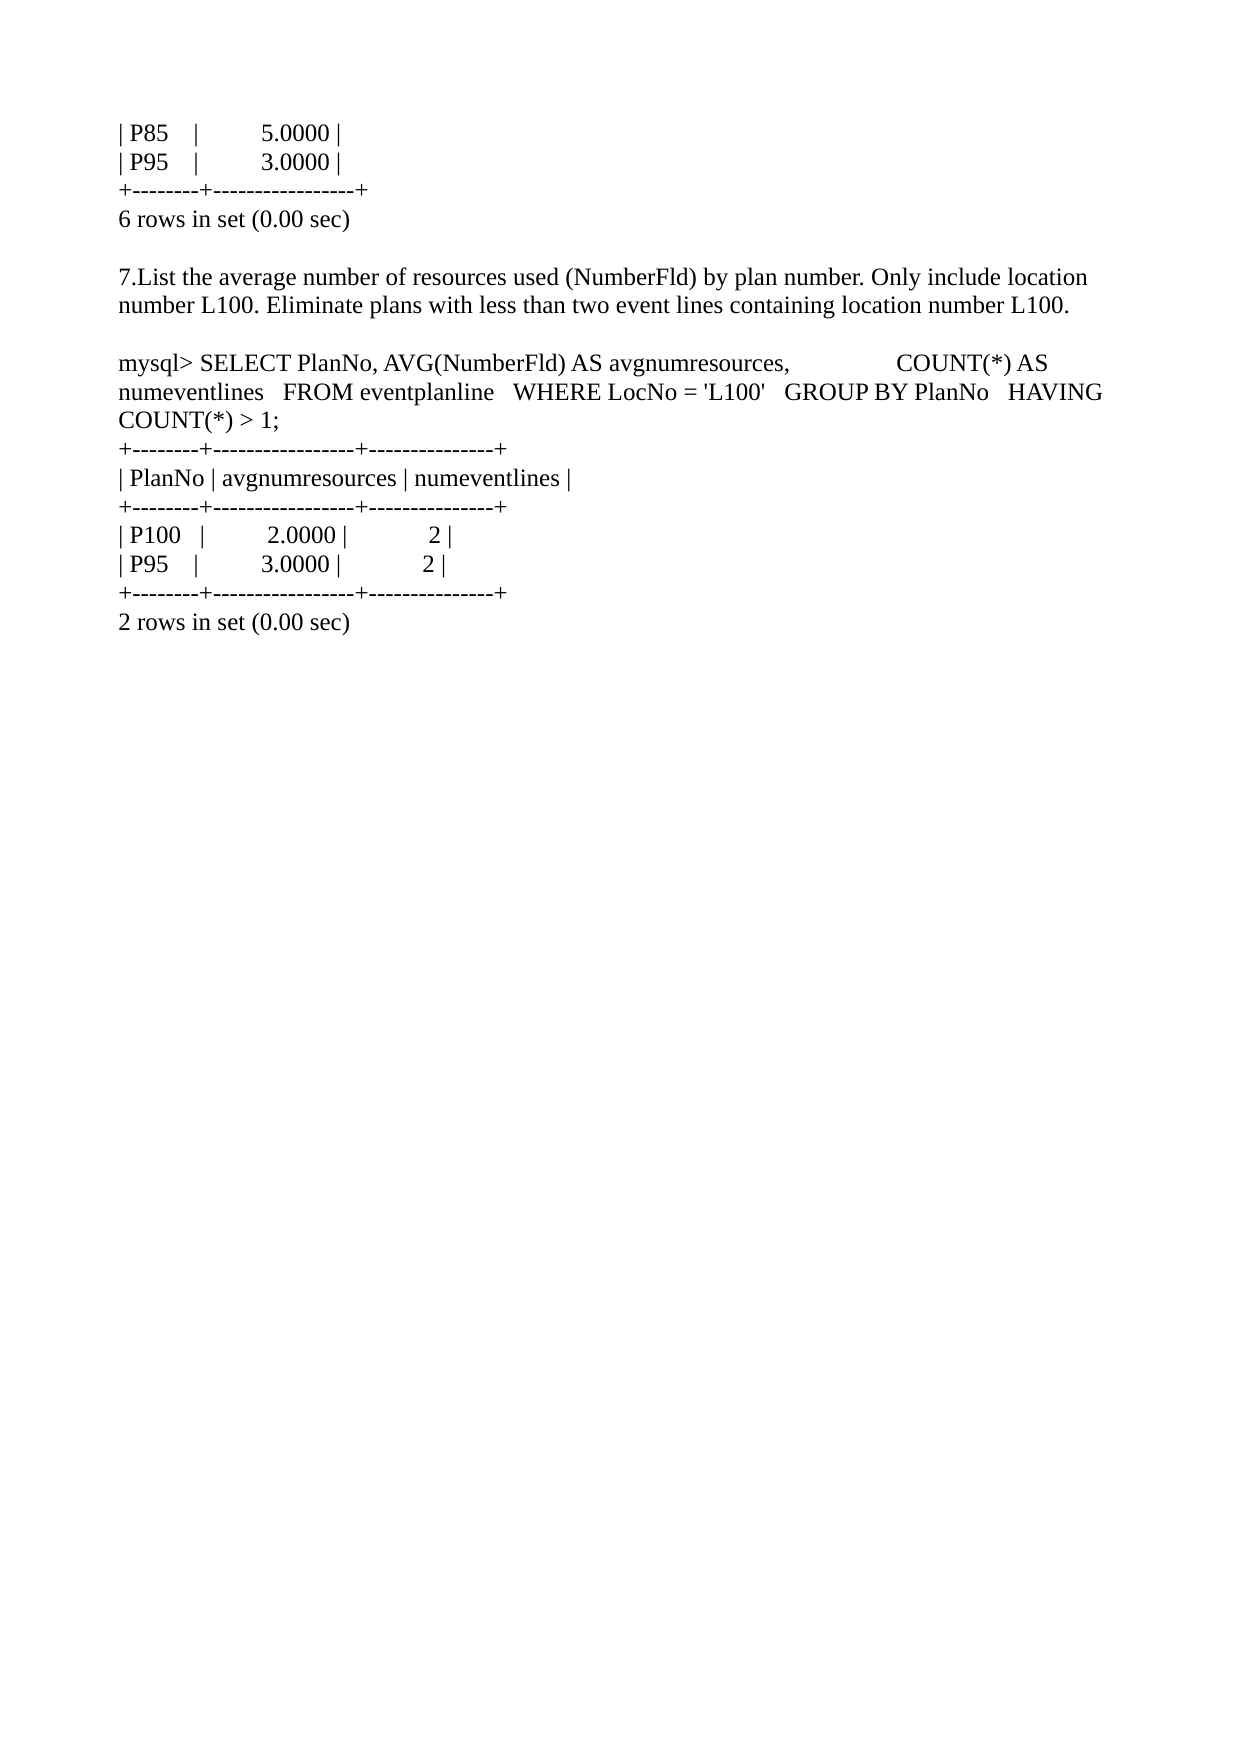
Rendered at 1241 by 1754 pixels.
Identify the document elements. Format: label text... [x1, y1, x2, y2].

text mysql> SELECT PlanNo, AVG(NumberFld) AS avgnumresources, COUNT(*) AS numeventlines FROM eventplanline WHERE LocNo = 'L100' GROUP BY PlanNo HAVING COUNT(*) > 1; [118, 348, 1122, 434]
text | P85 | 5.0000 | [118, 118, 1122, 147]
text | P95 | 3.0000 | 2 | [118, 549, 1122, 578]
text +--------+-----------------+ [118, 176, 1122, 204]
text +--------+-----------------+---------------+ [118, 578, 1122, 607]
text 6 rows in set (0.00 sec) [118, 204, 1122, 233]
text 7.List the average number of resources used (NumberFld) by plan number. Only include location number L100. Eliminate plans with less than two event lines containing location number L100. [118, 262, 1122, 319]
text +--------+-----------------+---------------+ [118, 492, 1122, 521]
text 2 rows in set (0.00 sec) [118, 607, 1122, 636]
text | P95 | 3.0000 | [118, 147, 1122, 176]
text | PlanNo | avgnumresources | numeventlines | [118, 463, 1122, 492]
text | P100 | 2.0000 | 2 | [118, 521, 1122, 549]
text +--------+-----------------+---------------+ [118, 434, 1122, 463]
